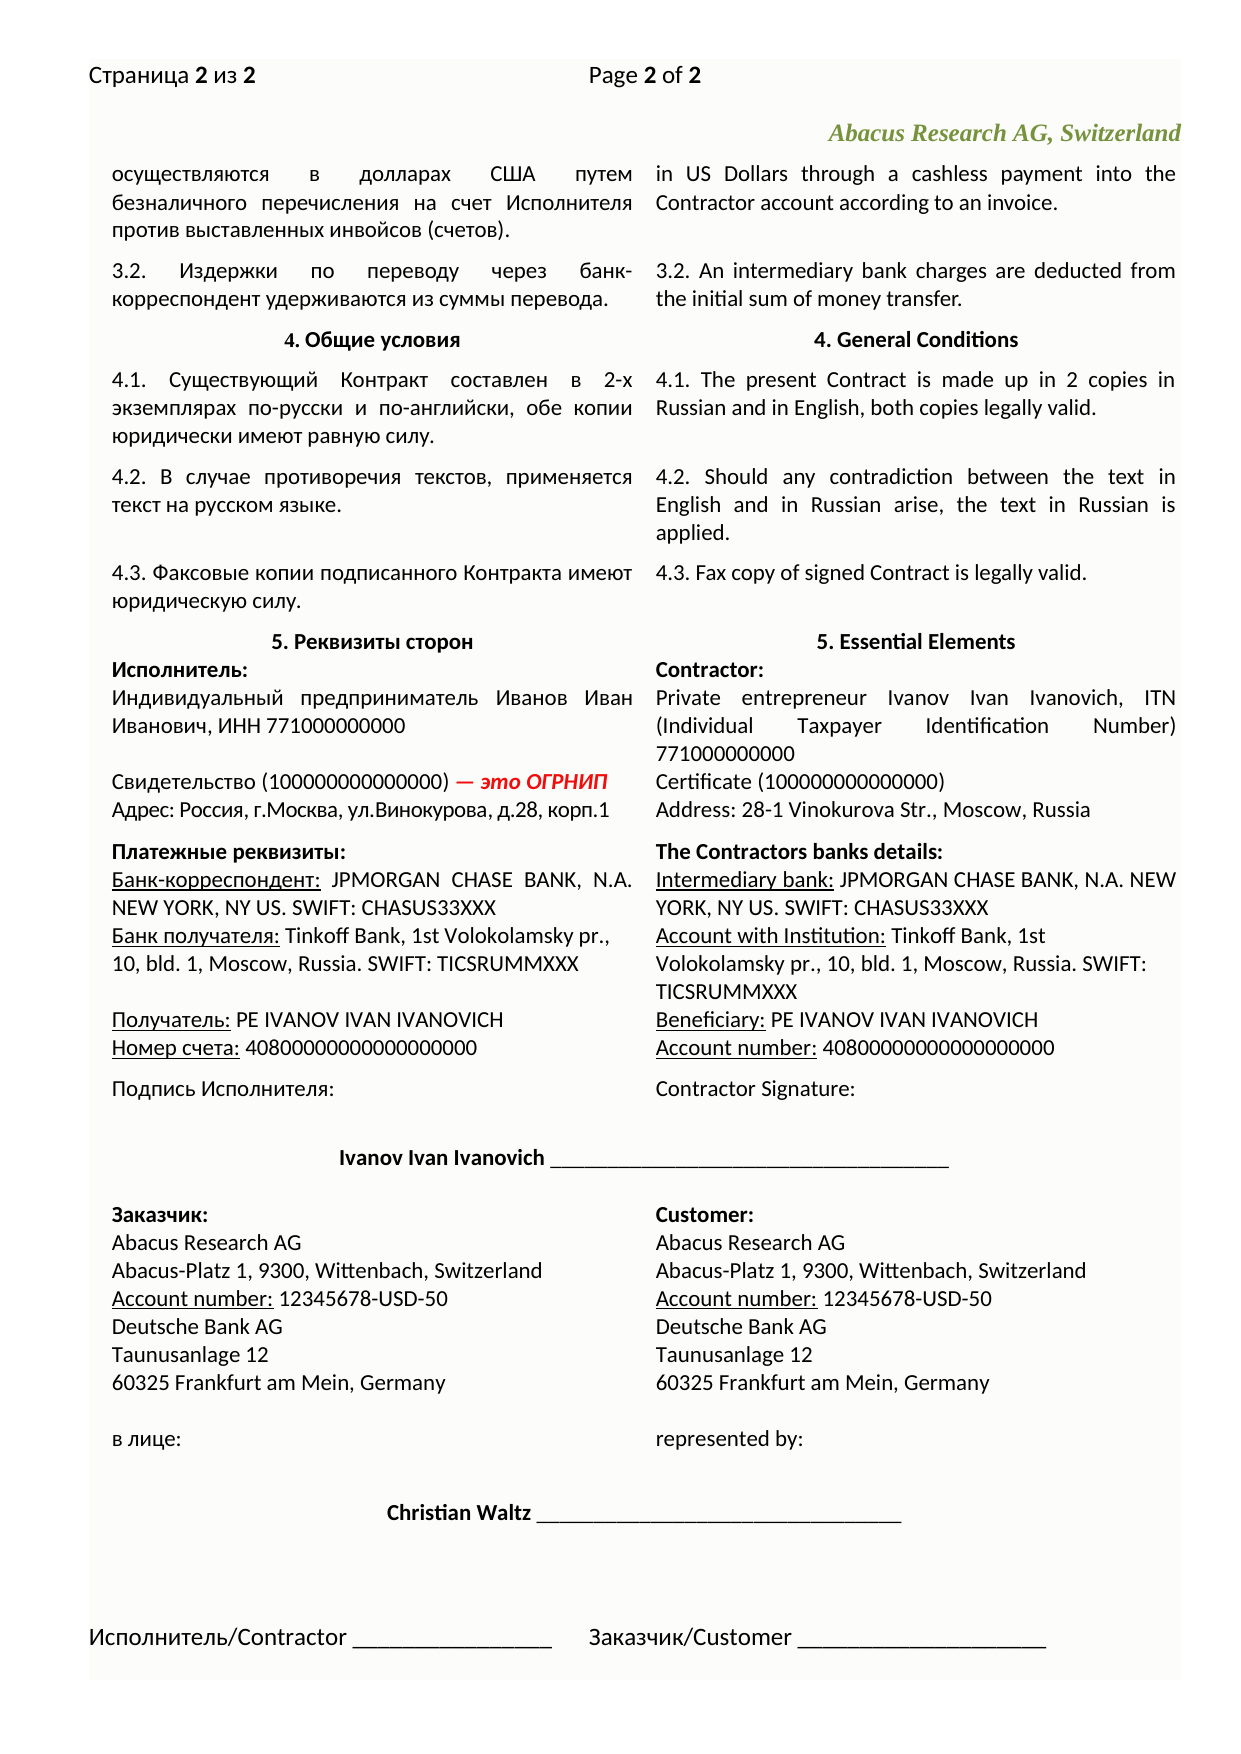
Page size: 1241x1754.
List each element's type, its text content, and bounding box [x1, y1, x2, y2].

table_cell Contractor: [644, 655, 1188, 683]
table_cell Номер счета: 40800000000000000000 [100, 1034, 644, 1062]
table_cell Contractor Signature: [644, 1062, 1188, 1131]
table_cell Банк получателя: Tinkoff Bank, 1st Volokolamsky pr., 10, bld. 1, Moscow, Russia. SWIFT: TICSRUMMXXX [100, 921, 644, 1006]
table_cell Подпись Исполнителя: [100, 1062, 644, 1131]
table_cell 4.2. Should any contradiction between the text in English and in Russian arise, the text in Russian is applied. [644, 449, 1188, 546]
table_cell 3.2. An intermediary bank charges are deducted from the initial sum of money transfer. [644, 244, 1188, 312]
table_cell Ivanov Ivan Ivanovich ___________________________________ [100, 1131, 1188, 1200]
table_cell Индивидуальный предприниматель Иванов Иван Иванович, ИНН 771000000000 [100, 683, 644, 767]
table_cell Intermediary bank: JPMORGAN CHASE BANK, N.A. NEW YORK, NY US. SWIFT: CHASUS33XXX [644, 865, 1188, 921]
table_cell Исполнитель: [100, 655, 644, 683]
table_cell The Contractors banks details: [644, 838, 1188, 865]
table_cell Адрес: Россия, г.Москва, ул.Винокурова, д.28, корп.1 [100, 795, 644, 837]
table_cell Certificate (100000000000000) [644, 767, 1188, 795]
table_cell 3.2. Издержки по переводу через банк-корреспондент удерживаются из суммы перевода. [100, 244, 644, 312]
table_cell Abacus Research AG Abacus-Platz 1, 9300, Wittenbach, Switzerland [644, 1228, 1188, 1284]
table_cell Beneficiary: PE IVANOV IVAN IVANOVICH [644, 1006, 1188, 1033]
table_cell Account number: 12345678-USD-50 Deutsche Bank AG Taunusanlage 12 60325 Frankfurt am Mein, Germany [644, 1284, 1188, 1396]
table_cell Платежные реквизиты: [100, 838, 644, 865]
table_cell Private entrepreneur Ivanov Ivan Ivanovich, ITN (Individual Taxpayer Identification Number) 771000000000 [644, 683, 1188, 767]
table_cell Customer: [644, 1200, 1188, 1228]
table_cell в лице: [100, 1396, 644, 1470]
table_cell in US Dollars through a cashless payment into the Contractor account according to an invoice. [644, 147, 1188, 244]
table_cell Essential Elements [644, 614, 1188, 655]
table_cell 4.3. Fax copy of signed Contract is legally valid. [644, 546, 1188, 614]
table_cell Свидетельство (100000000000000) — это ОГРНИП [100, 767, 644, 795]
table_cell Account number: 40800000000000000000 [644, 1034, 1188, 1062]
table_cell Реквизиты сторон [100, 614, 644, 655]
table_cell 4.3. Факсовые копии подписанного Контракта имеют юридическую силу. [100, 546, 644, 614]
table_cell осуществляются в долларах США путем безналичного перечисления на счет Исполнителя против выставленных инвойсов (счетов). [100, 147, 644, 244]
table_cell 4.1. Существующий Контракт составлен в 2-х экземплярах по-русски и по-английски, обе копии юридически имеют равную силу. [100, 353, 644, 449]
table_cell Christian Waltz ________________________________ [100, 1470, 1188, 1526]
table_cell represented by: [644, 1396, 1188, 1470]
table_cell Account with Institution: Tinkoff Bank, 1st Volokolamsky pr., 10, bld. 1, Moscow, Russia. SWIFT: TICSRUMMXXX [644, 921, 1188, 1006]
table_cell Банк-корреспондент: JPMORGAN CHASE BANK, N.A. NEW YORK, NY US. SWIFT: CHASUS33XXX [100, 865, 644, 921]
table_cell 4.1. The present Contract is made up in 2 copies in Russian and in English, both copies legally valid. [644, 353, 1188, 449]
table_cell Заказчик: [100, 1200, 644, 1228]
table_cell Address: 28-1 Vinokurova Str., Moscow, Russia [644, 795, 1188, 837]
table_cell Общие условия [100, 312, 644, 353]
table_cell Получатель: PE IVANOV IVAN IVANOVICH [100, 1006, 644, 1033]
table_cell 4.2. В случае противоречия текстов, применяется текст на русском языке. [100, 449, 644, 546]
table_cell General Conditions [644, 312, 1188, 353]
table_cell Abacus Research AG Abacus-Platz 1, 9300, Wittenbach, Switzerland [100, 1228, 644, 1284]
table_cell Account number: 12345678-USD-50 Deutsche Bank AG Taunusanlage 12 60325 Frankfurt am Mein, Germany [100, 1284, 644, 1396]
